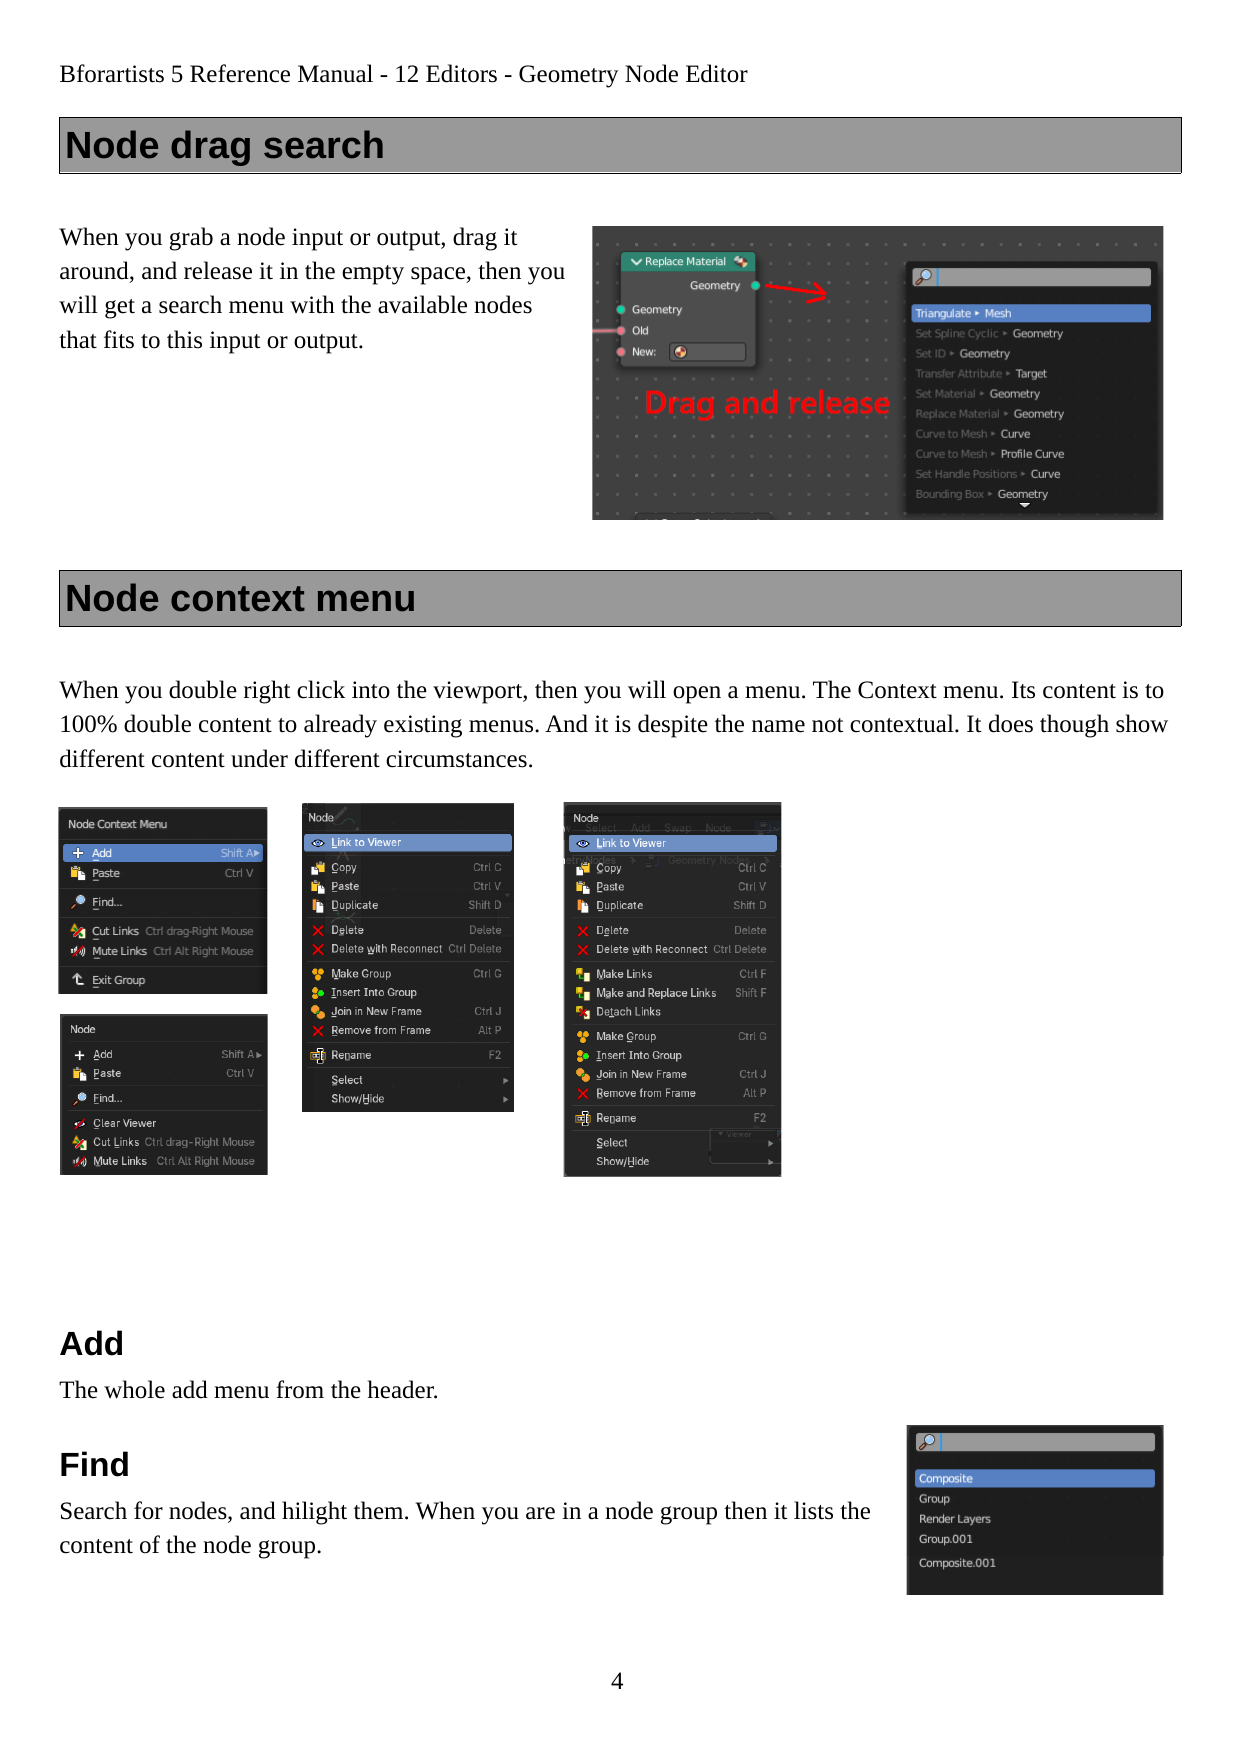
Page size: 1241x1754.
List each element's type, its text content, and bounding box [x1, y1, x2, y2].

picture [906, 1425, 1164, 1595]
text When you grab a node input or output, drag it around, and release it in the empty space, then you will get a search menu with the available nodes that fits to this input or output. [59, 222, 1181, 354]
picture [60, 1014, 268, 1175]
text When you double right click into the viewport, then you will open a menu. The Context menu. Its content is to 100% double content to already existing menus. And it is despite the name not contextual. It does though show different content under different circumstances. [59, 675, 1181, 772]
table_header Node context menu [60, 571, 1181, 626]
subtitle Find [59, 1445, 906, 1484]
picture [592, 226, 1164, 520]
text The whole add menu from the header. [59, 1375, 1181, 1404]
subtitle Add [59, 1324, 1181, 1363]
picture [302, 803, 514, 1112]
table_header Node drag search [60, 118, 1181, 172]
subtitle [1164, 1445, 1181, 1484]
picture [563, 802, 782, 1177]
text Search for nodes, and hilight them. When you are in a node group then it lists the content of the node group. [59, 1496, 906, 1559]
picture [58, 807, 268, 994]
